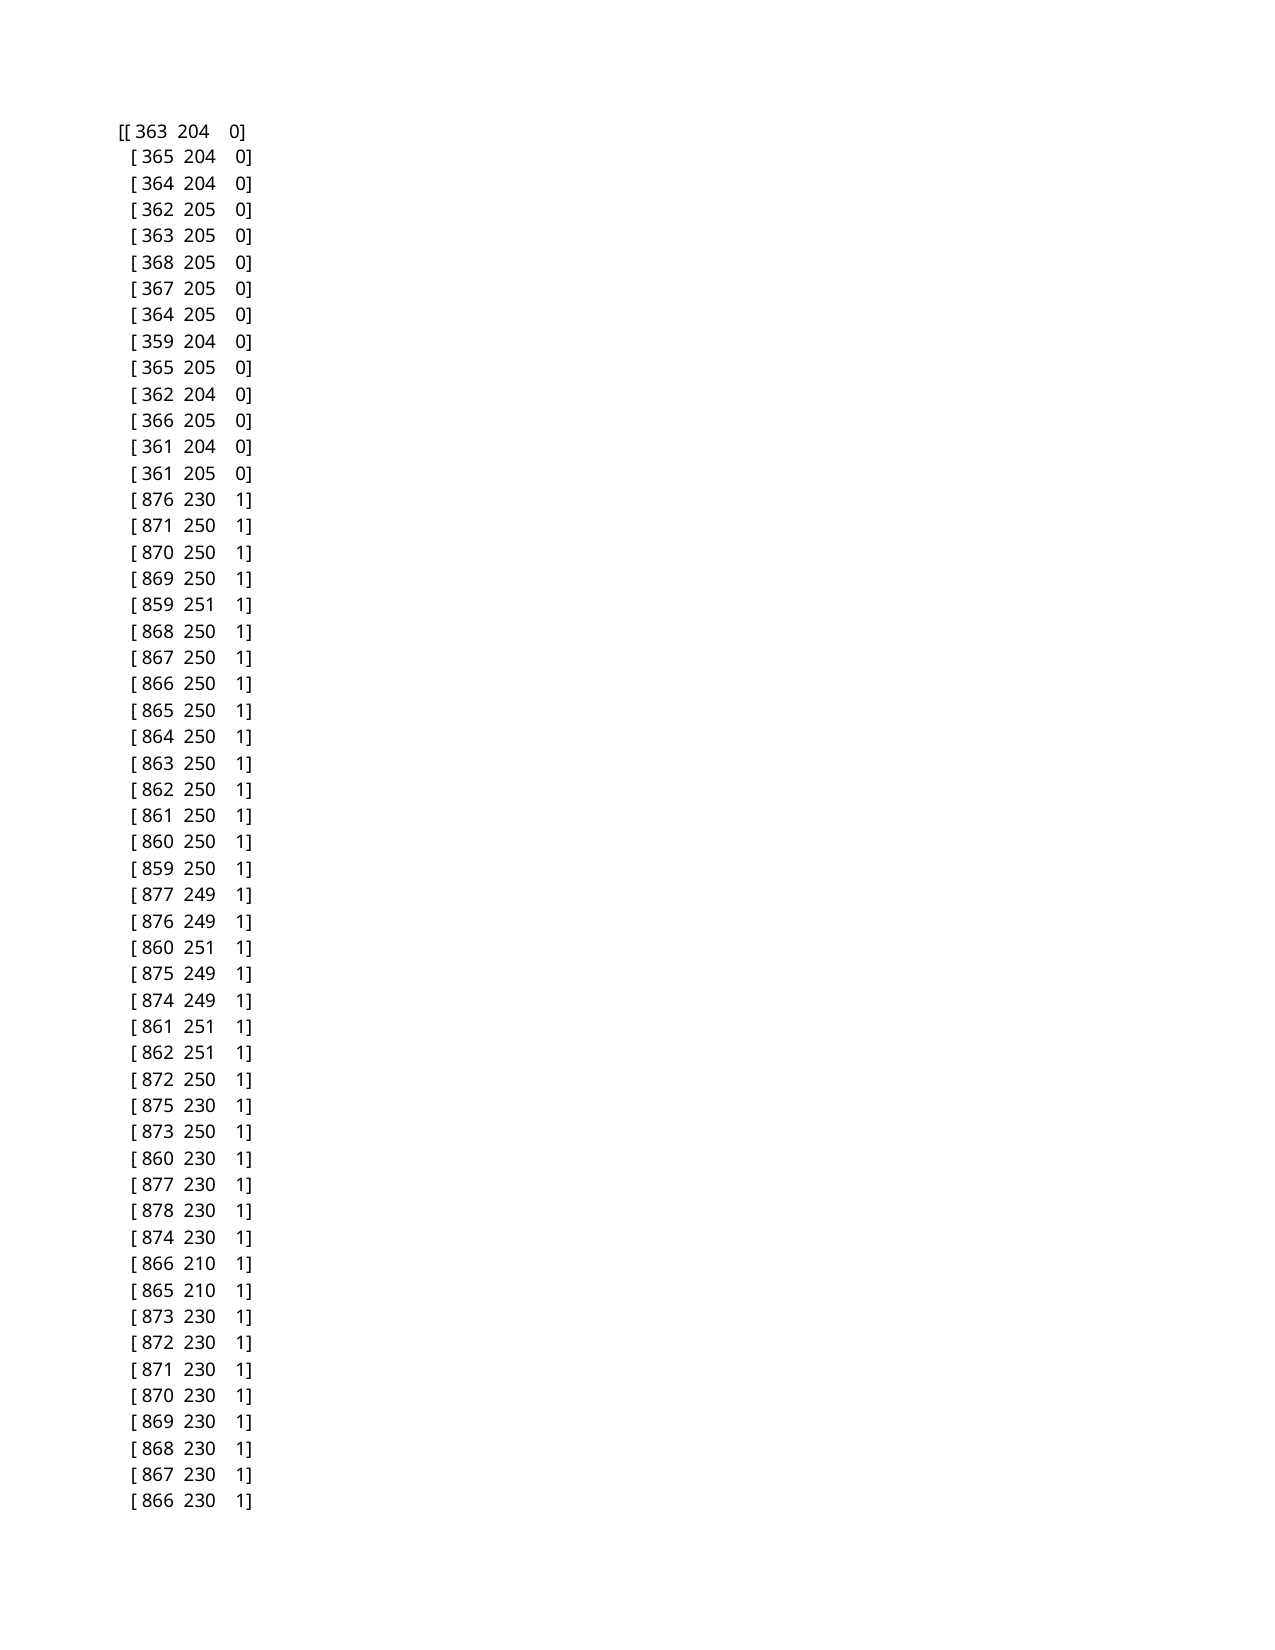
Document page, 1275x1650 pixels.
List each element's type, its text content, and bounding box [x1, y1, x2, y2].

text [ 867 250 1] [118, 644, 1157, 671]
text [ 860 251 1] [118, 934, 1157, 961]
text [ 872 230 1] [118, 1329, 1157, 1356]
text [ 871 250 1] [118, 513, 1157, 539]
text [ 869 230 1] [118, 1409, 1157, 1435]
text [ 862 251 1] [118, 1040, 1157, 1066]
text [ 860 250 1] [118, 829, 1157, 855]
text [[ 363 204 0] [118, 118, 1157, 144]
text [ 875 230 1] [118, 1092, 1157, 1119]
text [ 868 250 1] [118, 618, 1157, 644]
text [ 869 250 1] [118, 565, 1157, 592]
text [ 866 210 1] [118, 1251, 1157, 1277]
text [ 361 205 0] [118, 460, 1157, 486]
text [ 877 230 1] [118, 1171, 1157, 1198]
text [ 865 210 1] [118, 1277, 1157, 1303]
text [ 861 250 1] [118, 802, 1157, 829]
text [ 867 230 1] [118, 1461, 1157, 1488]
text [ 876 249 1] [118, 908, 1157, 934]
text [ 872 250 1] [118, 1066, 1157, 1092]
text [ 362 204 0] [118, 381, 1157, 407]
text [ 864 250 1] [118, 723, 1157, 750]
text [ 860 230 1] [118, 1145, 1157, 1171]
text [ 862 250 1] [118, 776, 1157, 802]
text [ 871 230 1] [118, 1356, 1157, 1382]
text [ 866 250 1] [118, 671, 1157, 697]
text [ 364 204 0] [118, 170, 1157, 196]
text [ 866 230 1] [118, 1488, 1157, 1514]
text [ 870 230 1] [118, 1382, 1157, 1409]
text [ 870 250 1] [118, 539, 1157, 565]
text [ 365 205 0] [118, 354, 1157, 381]
text [ 861 251 1] [118, 1013, 1157, 1040]
text [ 865 250 1] [118, 697, 1157, 723]
text [ 363 205 0] [118, 223, 1157, 249]
text [ 863 250 1] [118, 750, 1157, 776]
text [ 365 204 0] [118, 144, 1157, 170]
text [ 359 204 0] [118, 328, 1157, 354]
text [ 878 230 1] [118, 1198, 1157, 1224]
text [ 859 250 1] [118, 855, 1157, 882]
text [ 874 249 1] [118, 987, 1157, 1013]
text [ 362 205 0] [118, 196, 1157, 223]
text [ 877 249 1] [118, 882, 1157, 908]
text [ 873 230 1] [118, 1303, 1157, 1329]
text [ 875 249 1] [118, 961, 1157, 987]
text [ 859 251 1] [118, 592, 1157, 618]
text [ 364 205 0] [118, 302, 1157, 328]
text [ 368 205 0] [118, 249, 1157, 275]
text [ 361 204 0] [118, 433, 1157, 460]
text [ 874 230 1] [118, 1224, 1157, 1251]
text [ 876 230 1] [118, 486, 1157, 513]
text [ 873 250 1] [118, 1119, 1157, 1145]
text [ 367 205 0] [118, 275, 1157, 302]
text [ 868 230 1] [118, 1435, 1157, 1461]
text [ 366 205 0] [118, 407, 1157, 433]
